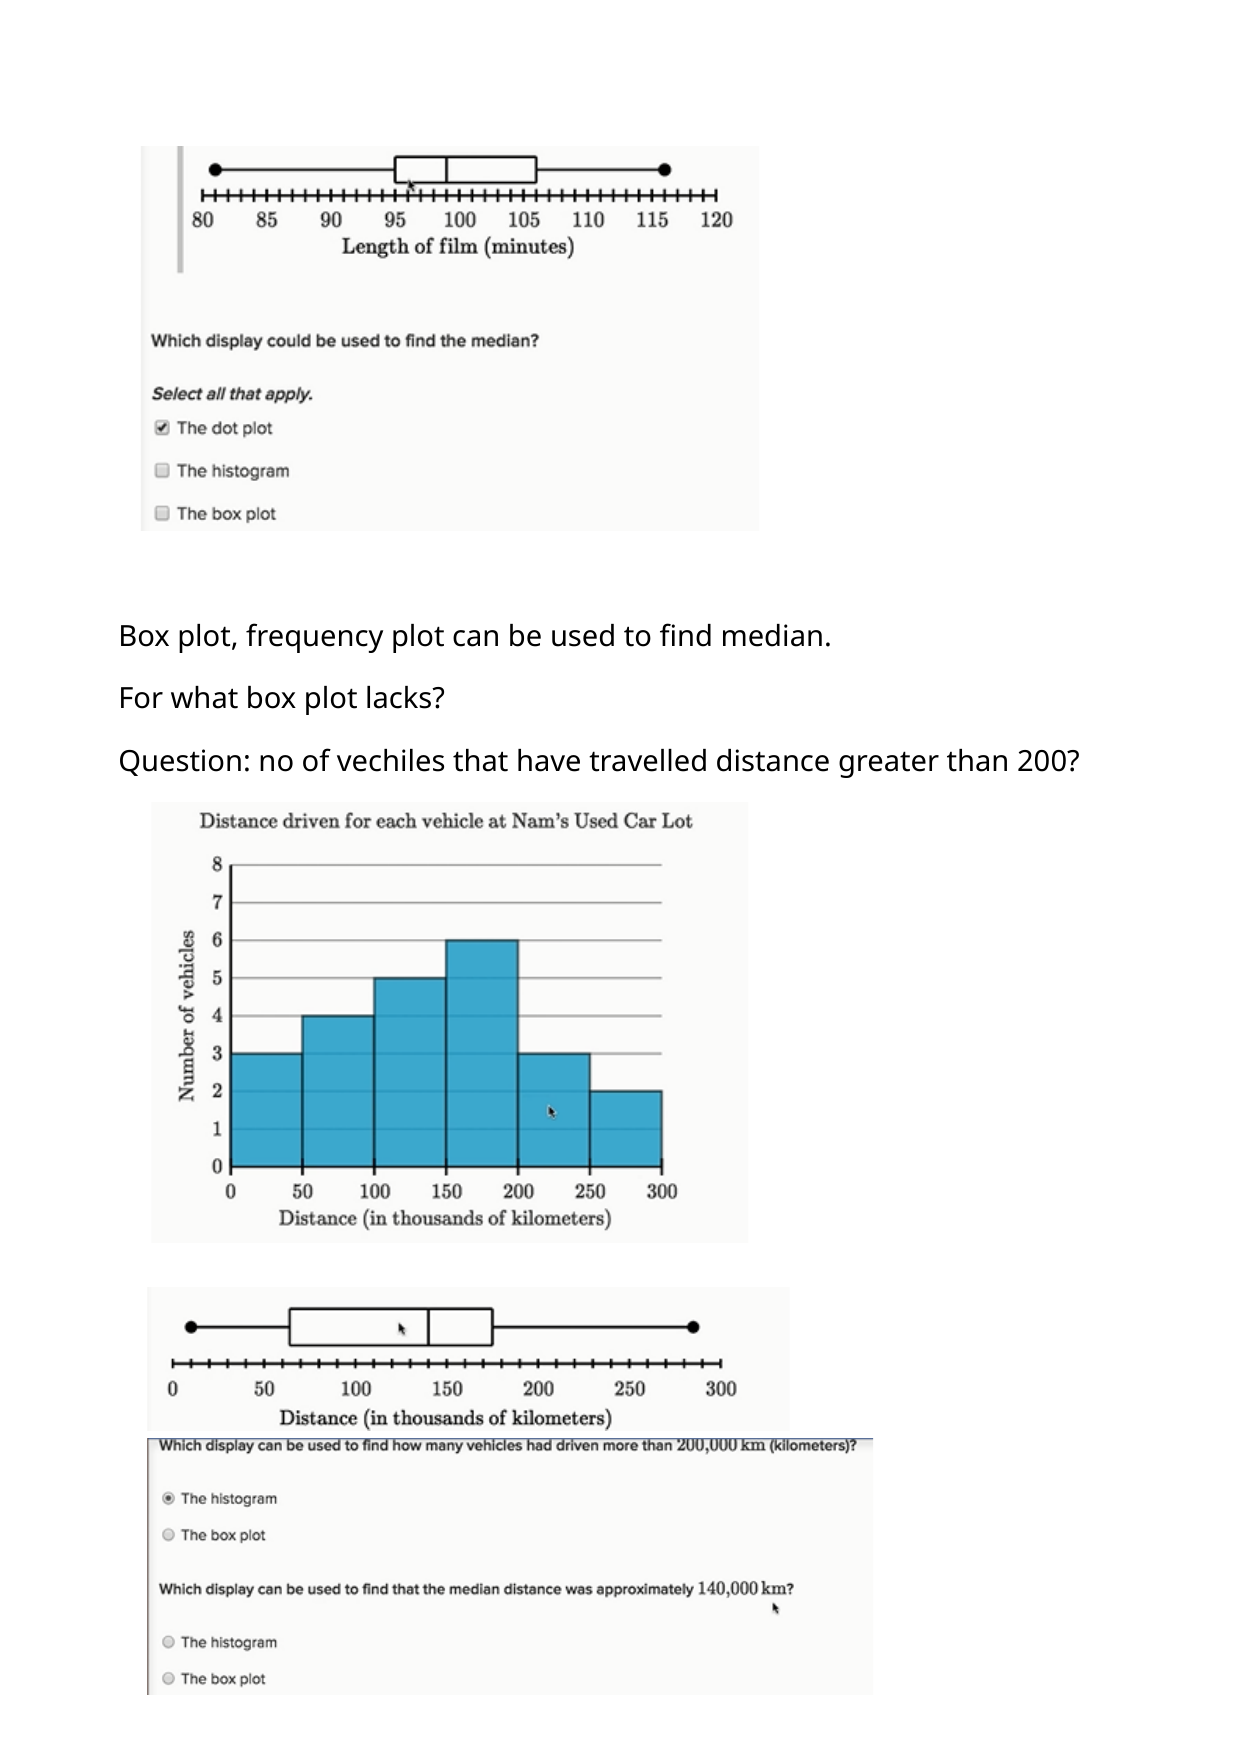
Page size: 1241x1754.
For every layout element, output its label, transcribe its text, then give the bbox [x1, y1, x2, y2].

text For what box plot lacks? [118, 678, 1122, 717]
text Question: no of vechiles that have travelled distance greater than 200? [118, 740, 1122, 780]
picture [147, 1438, 874, 1695]
picture [151, 802, 749, 1243]
picture [140, 146, 760, 531]
picture [147, 1287, 790, 1431]
text Box plot, frequency plot can be used to find median. [118, 616, 1122, 655]
